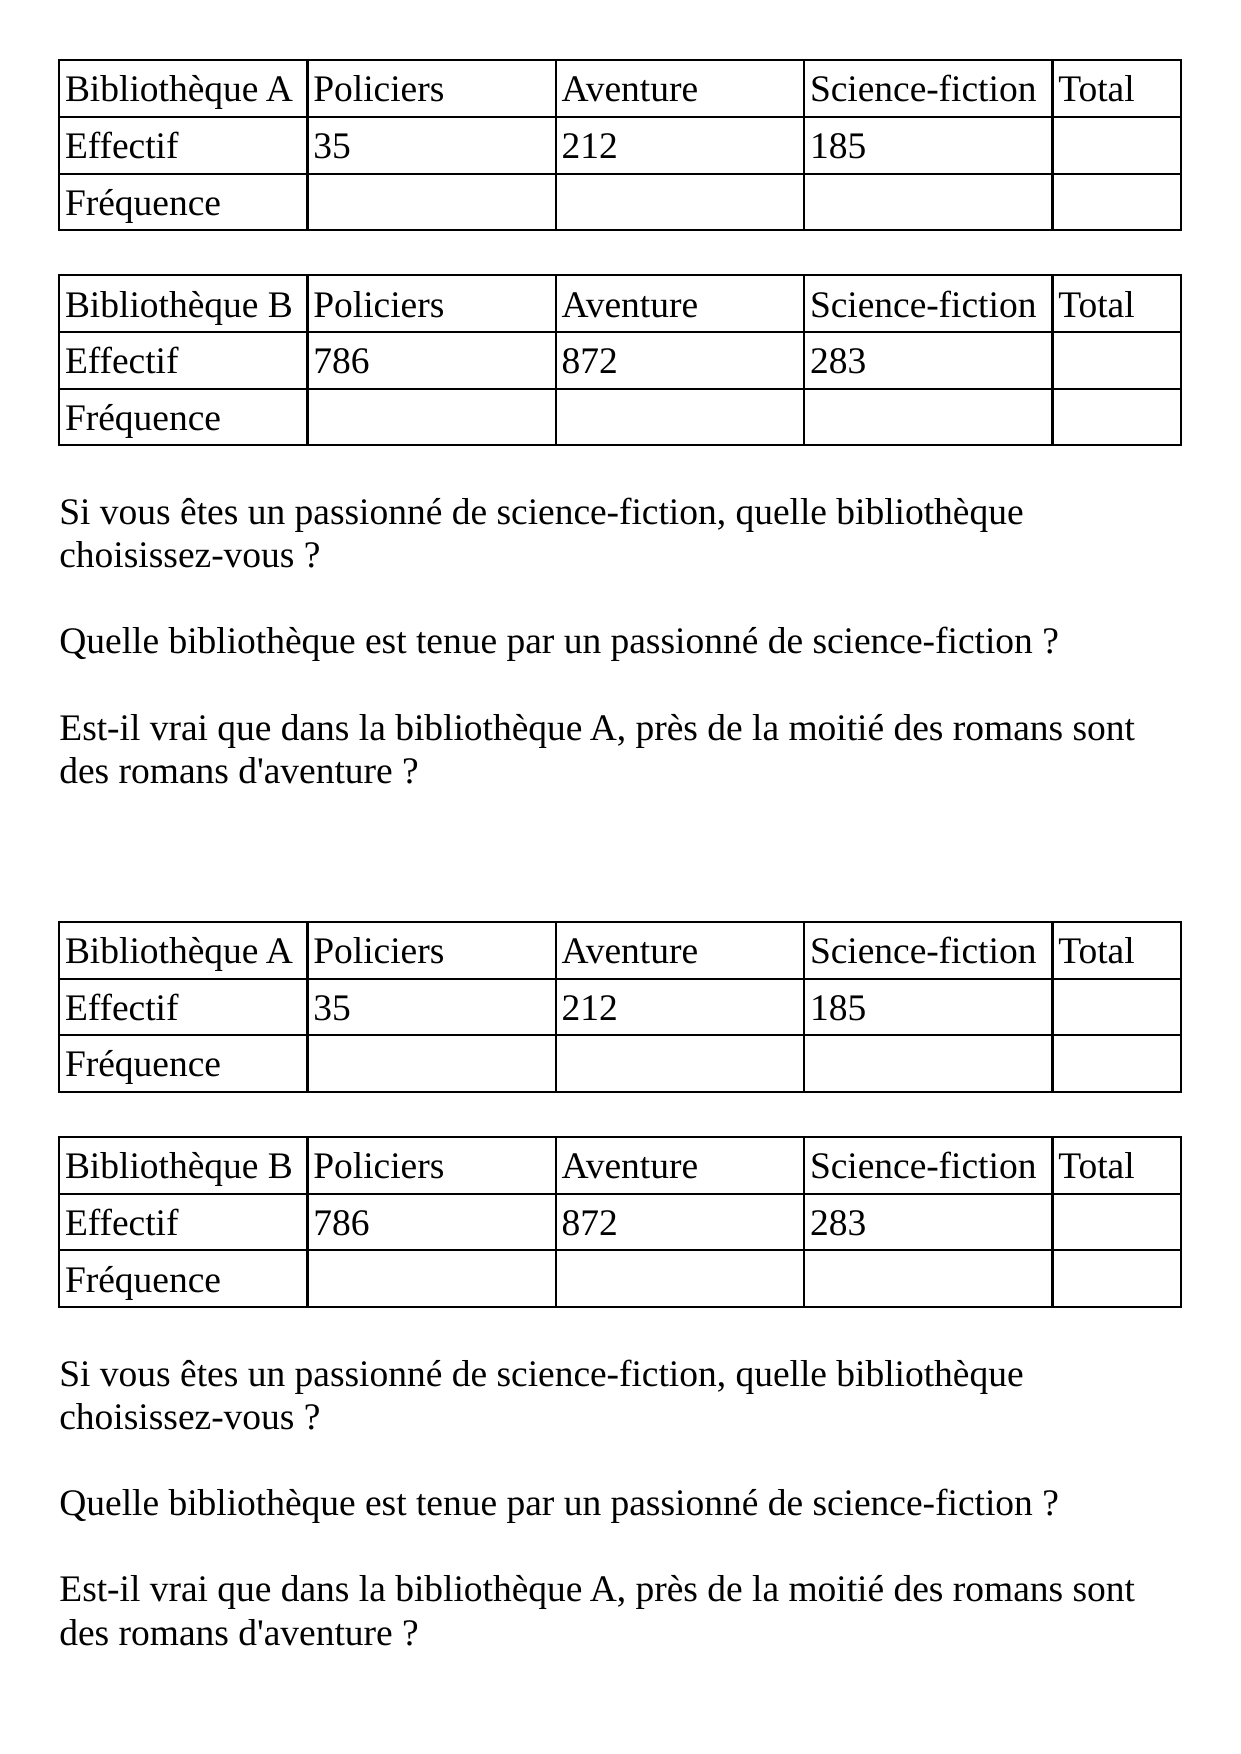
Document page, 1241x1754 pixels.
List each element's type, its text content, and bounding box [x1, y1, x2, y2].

table_header Bibliothèque B [60, 276, 306, 331]
table_header Total [1054, 61, 1180, 116]
table_cell 35 [309, 118, 555, 172]
table_header Policiers [309, 1138, 555, 1193]
table_cell [1054, 1036, 1180, 1091]
table_cell [1054, 333, 1180, 388]
text Si vous êtes un passionné de science-fiction, quelle bibliothèque choisissez-vous ? [59, 489, 1181, 576]
table_cell 786 [309, 333, 555, 388]
table_cell 283 [805, 333, 1051, 388]
table_header Total [1054, 923, 1180, 977]
table_header Science-fiction [805, 1138, 1051, 1193]
table_cell 786 [309, 1195, 555, 1249]
table_cell [1054, 175, 1180, 229]
table_header Bibliothèque B [60, 1138, 306, 1193]
table_header Total [1054, 1138, 1180, 1193]
table_cell 872 [557, 333, 803, 388]
table_header Science-fiction [805, 923, 1051, 977]
table_cell Fréquence [60, 175, 306, 229]
table_cell 283 [805, 1195, 1051, 1249]
text Si vous êtes un passionné de science-fiction, quelle bibliothèque choisissez-vous ? [59, 1351, 1181, 1437]
table_cell [805, 390, 1051, 444]
table_cell 35 [309, 980, 555, 1034]
table_cell Fréquence [60, 1036, 306, 1091]
table_cell [1054, 1195, 1180, 1249]
table_header Policiers [309, 61, 555, 116]
table_cell [309, 1251, 555, 1306]
table_cell Effectif [60, 333, 306, 388]
table_cell [309, 1036, 555, 1091]
text Est-il vrai que dans la bibliothèque A, près de la moitié des romans sont des romans d'aventure ? [59, 705, 1181, 791]
table_header Aventure [557, 61, 803, 116]
table_header Total [1054, 276, 1180, 331]
table_cell [557, 390, 803, 444]
text Quelle bibliothèque est tenue par un passionné de science-fiction ? [59, 1481, 1181, 1524]
table_cell [1054, 1251, 1180, 1306]
table_cell Effectif [60, 118, 306, 172]
table_cell 212 [557, 980, 803, 1034]
table_cell 185 [805, 118, 1051, 172]
table_cell [557, 175, 803, 229]
table_cell [309, 175, 555, 229]
table_header Policiers [309, 923, 555, 977]
table_cell [1054, 390, 1180, 444]
table_cell [557, 1036, 803, 1091]
table_cell [557, 1251, 803, 1306]
table_header Aventure [557, 923, 803, 977]
table_header Science-fiction [805, 276, 1051, 331]
table_header Science-fiction [805, 61, 1051, 116]
table_cell [1054, 118, 1180, 172]
table_cell 185 [805, 980, 1051, 1034]
table_header Aventure [557, 1138, 803, 1193]
table_cell [309, 390, 555, 444]
table_header Bibliothèque A [60, 61, 306, 116]
table_cell Fréquence [60, 390, 306, 444]
table_header Bibliothèque A [60, 923, 306, 977]
table_cell 212 [557, 118, 803, 172]
table_cell Effectif [60, 980, 306, 1034]
table_cell Fréquence [60, 1251, 306, 1306]
text Quelle bibliothèque est tenue par un passionné de science-fiction ? [59, 619, 1181, 662]
table_cell [805, 1036, 1051, 1091]
table_cell [1054, 980, 1180, 1034]
table_cell Effectif [60, 1195, 306, 1249]
table_header Aventure [557, 276, 803, 331]
table_cell [805, 1251, 1051, 1306]
table_header Policiers [309, 276, 555, 331]
text Est-il vrai que dans la bibliothèque A, près de la moitié des romans sont des romans d'aventure ? [59, 1567, 1181, 1653]
table_cell [805, 175, 1051, 229]
table_cell 872 [557, 1195, 803, 1249]
